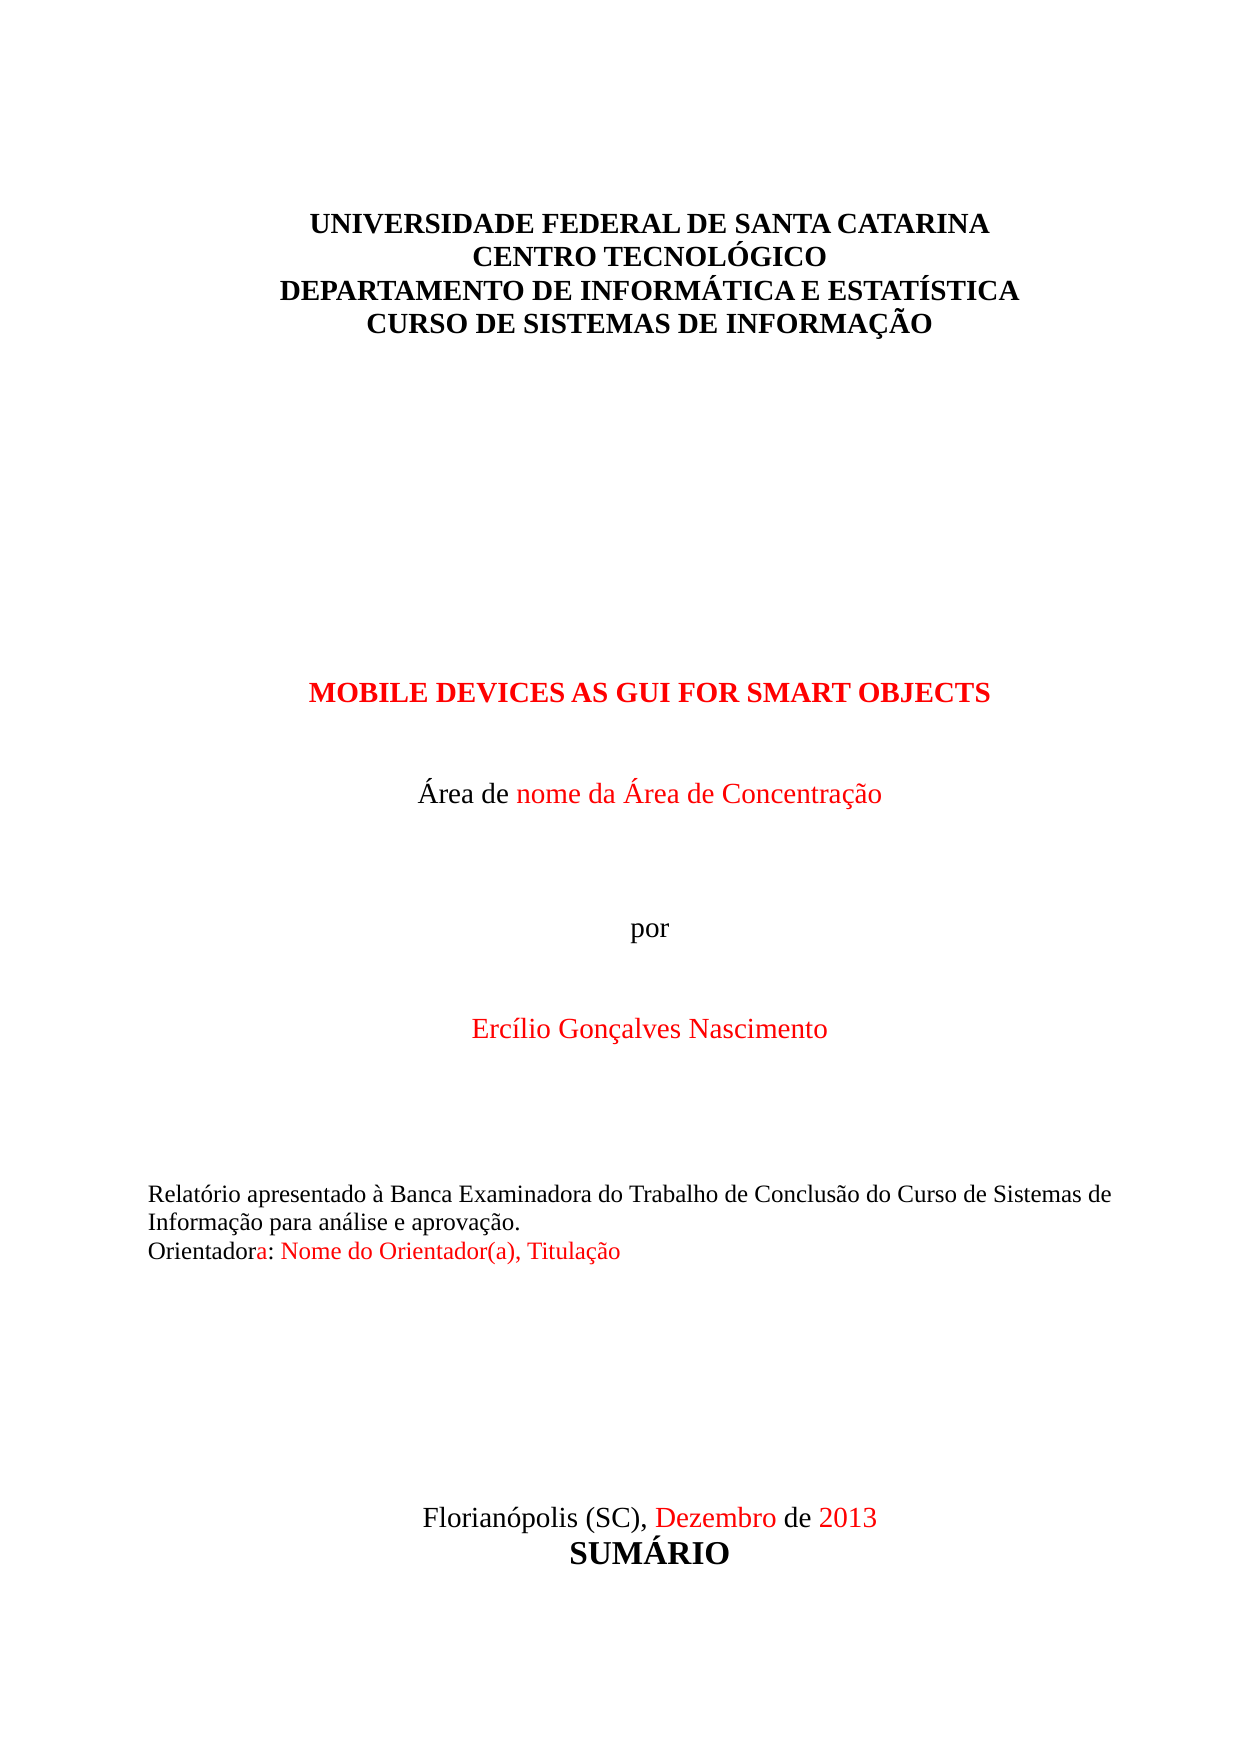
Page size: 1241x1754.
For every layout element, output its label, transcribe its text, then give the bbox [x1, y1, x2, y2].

text Relatório apresentado à Banca Examinadora do Trabalho de Conclusão do Curso de Sistemas de Informação para análise e aprovação. [148, 1179, 1152, 1236]
text CENTRO TECNOLÓGICO [148, 239, 1152, 273]
text por [148, 910, 1152, 944]
text CURSO DE SISTEMAS DE INFORMAÇÃO [148, 307, 1152, 340]
text DEPARTAMENTO DE INFORMÁTICA E ESTATÍSTICA [148, 273, 1152, 307]
text Florianópolis (SC), Dezembro de 2013 [148, 1500, 1152, 1533]
text UNIVERSIDADE FEDERAL DE SANTA CATARINA [148, 206, 1152, 239]
text MobilE DEVICES AS GUI FOR SMART OBJECTS [148, 676, 1152, 709]
text Orientadora: Nome do Orientador(a), Titulação [148, 1236, 1152, 1265]
text Ercílio Gonçalves Nascimento [148, 1011, 1152, 1044]
text sumário [148, 1533, 1152, 1572]
text Área de nome da Área de Concentração [148, 776, 1152, 810]
